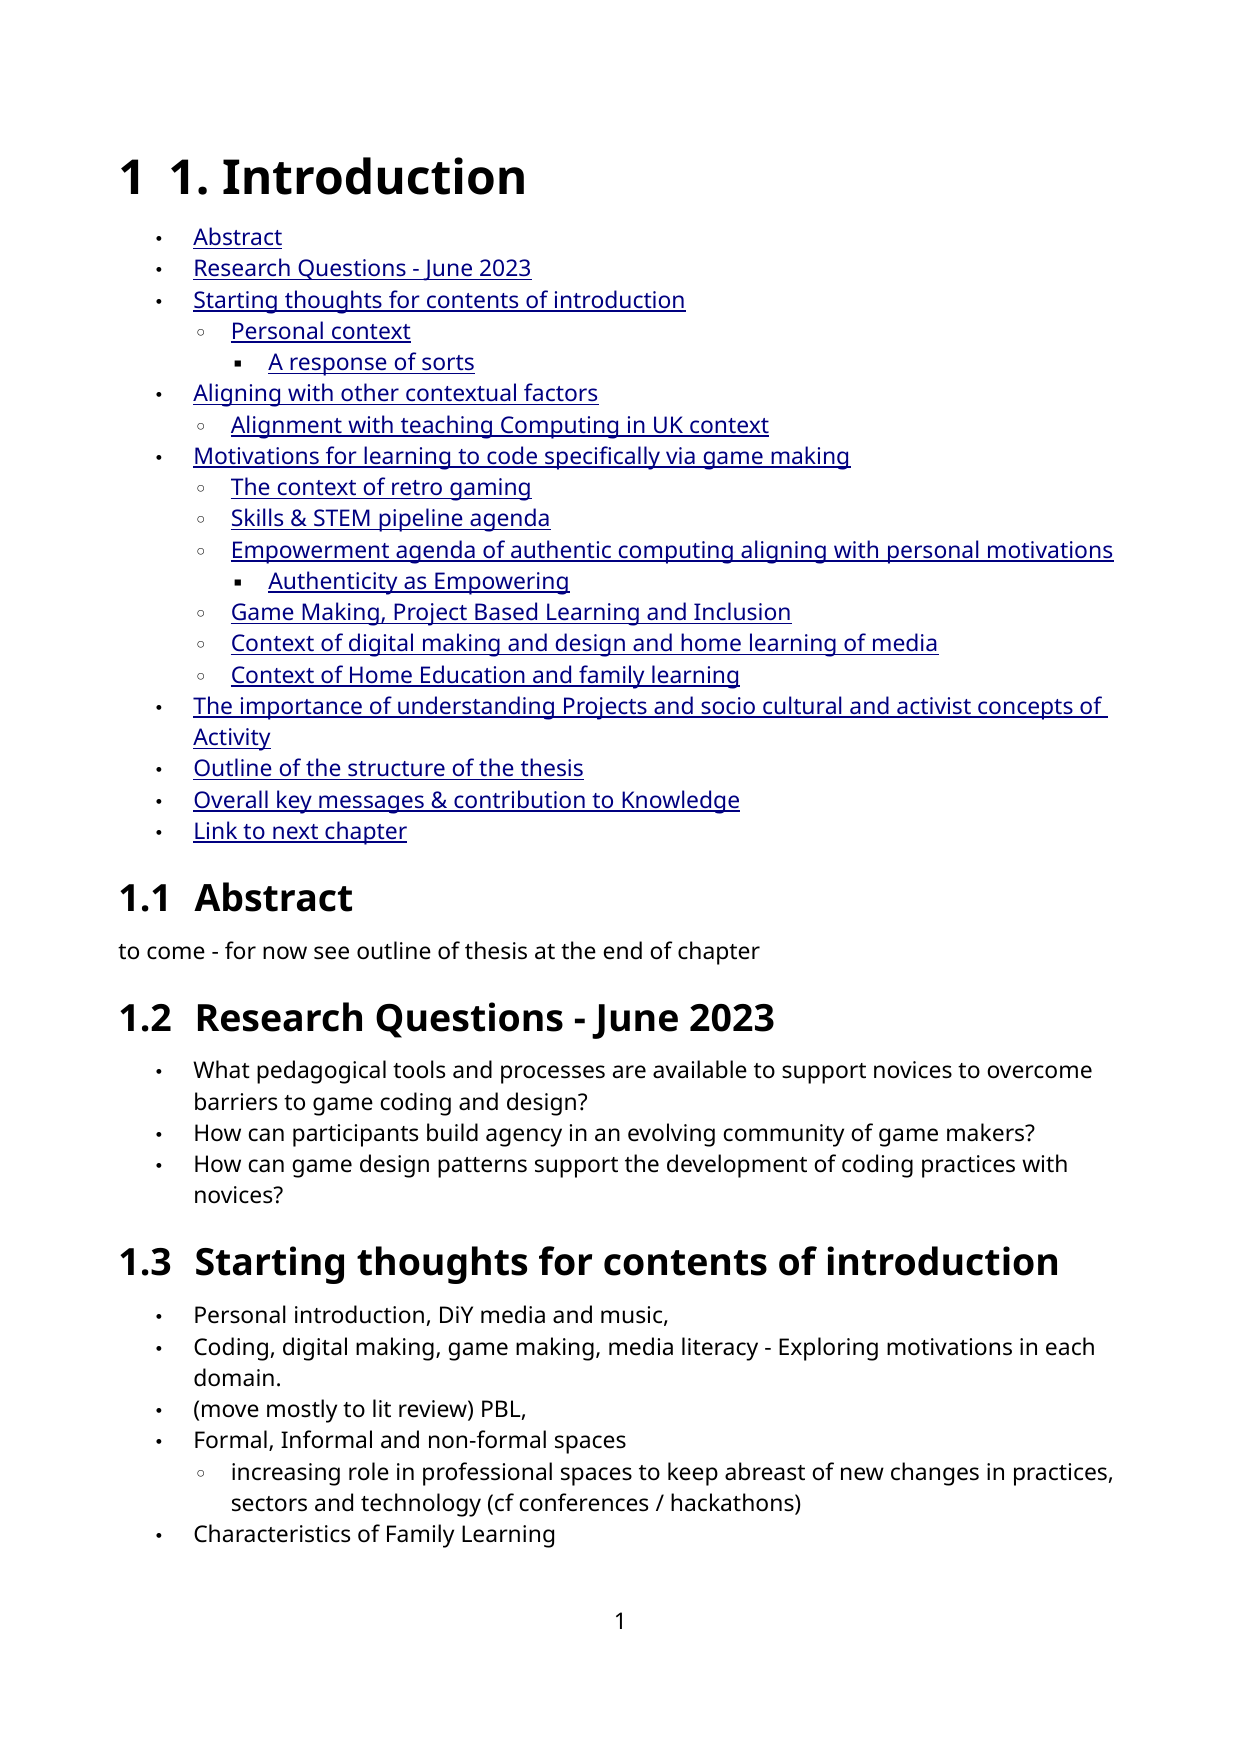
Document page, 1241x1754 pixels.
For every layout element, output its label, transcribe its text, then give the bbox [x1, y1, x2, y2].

list Coding, digital making, game making, media literacy - Exploring motivations in each domain. [156, 1331, 1122, 1393]
list Link to next chapter [156, 815, 1122, 846]
list Formal, Informal and non-formal spaces [156, 1424, 1122, 1456]
list How can game design patterns support the development of coding practices with novices? [156, 1148, 1122, 1211]
list Starting thoughts for contents of introduction [156, 284, 1122, 315]
list Authenticity as Empowering [231, 565, 1122, 596]
list The importance of understanding Projects and socio cultural and activist concepts of Activity [156, 690, 1122, 752]
list Context of digital making and design and home learning of media [193, 627, 1122, 659]
text to come - for now see outline of thesis at the end of chapter [118, 935, 1122, 966]
list Outline of the structure of the thesis [156, 752, 1122, 784]
list How can participants build agency in an evolving community of game makers? [156, 1117, 1122, 1148]
list A response of sorts [231, 346, 1122, 377]
list Personal context [193, 315, 1122, 346]
list Research Questions - June 2023 [156, 252, 1122, 284]
list Personal introduction, DiY media and music, [156, 1299, 1122, 1331]
list Alignment with teaching Computing in UK context [193, 409, 1122, 440]
list Game Making, Project Based Learning and Inclusion [193, 596, 1122, 627]
list Aligning with other contextual factors [156, 377, 1122, 409]
list Motivations for learning to code specifically via game making [156, 440, 1122, 471]
list (move mostly to lit review) PBL, [156, 1393, 1122, 1424]
list Skills & STEM pipeline agenda [193, 502, 1122, 534]
subtitle Abstract [118, 871, 1122, 922]
subtitle Starting thoughts for contents of introduction [118, 1236, 1122, 1287]
list What pedagogical tools and processes are available to support novices to overcome barriers to game coding and design? [156, 1054, 1122, 1117]
list Overall key messages & contribution to Knowledge [156, 784, 1122, 815]
list Context of Home Education and family learning [193, 659, 1122, 690]
list The context of retro gaming [193, 471, 1122, 502]
list Characteristics of Family Learning [156, 1518, 1122, 1549]
list Abstract [156, 221, 1122, 252]
list Empowerment agenda of authentic computing aligning with personal motivations [193, 534, 1122, 565]
subtitle Research Questions - June 2023 [118, 991, 1122, 1042]
subtitle 1. Introduction [118, 143, 1122, 209]
list increasing role in professional spaces to keep abreast of new changes in practices, sectors and technology (cf conferences / hackathons) [193, 1456, 1122, 1518]
